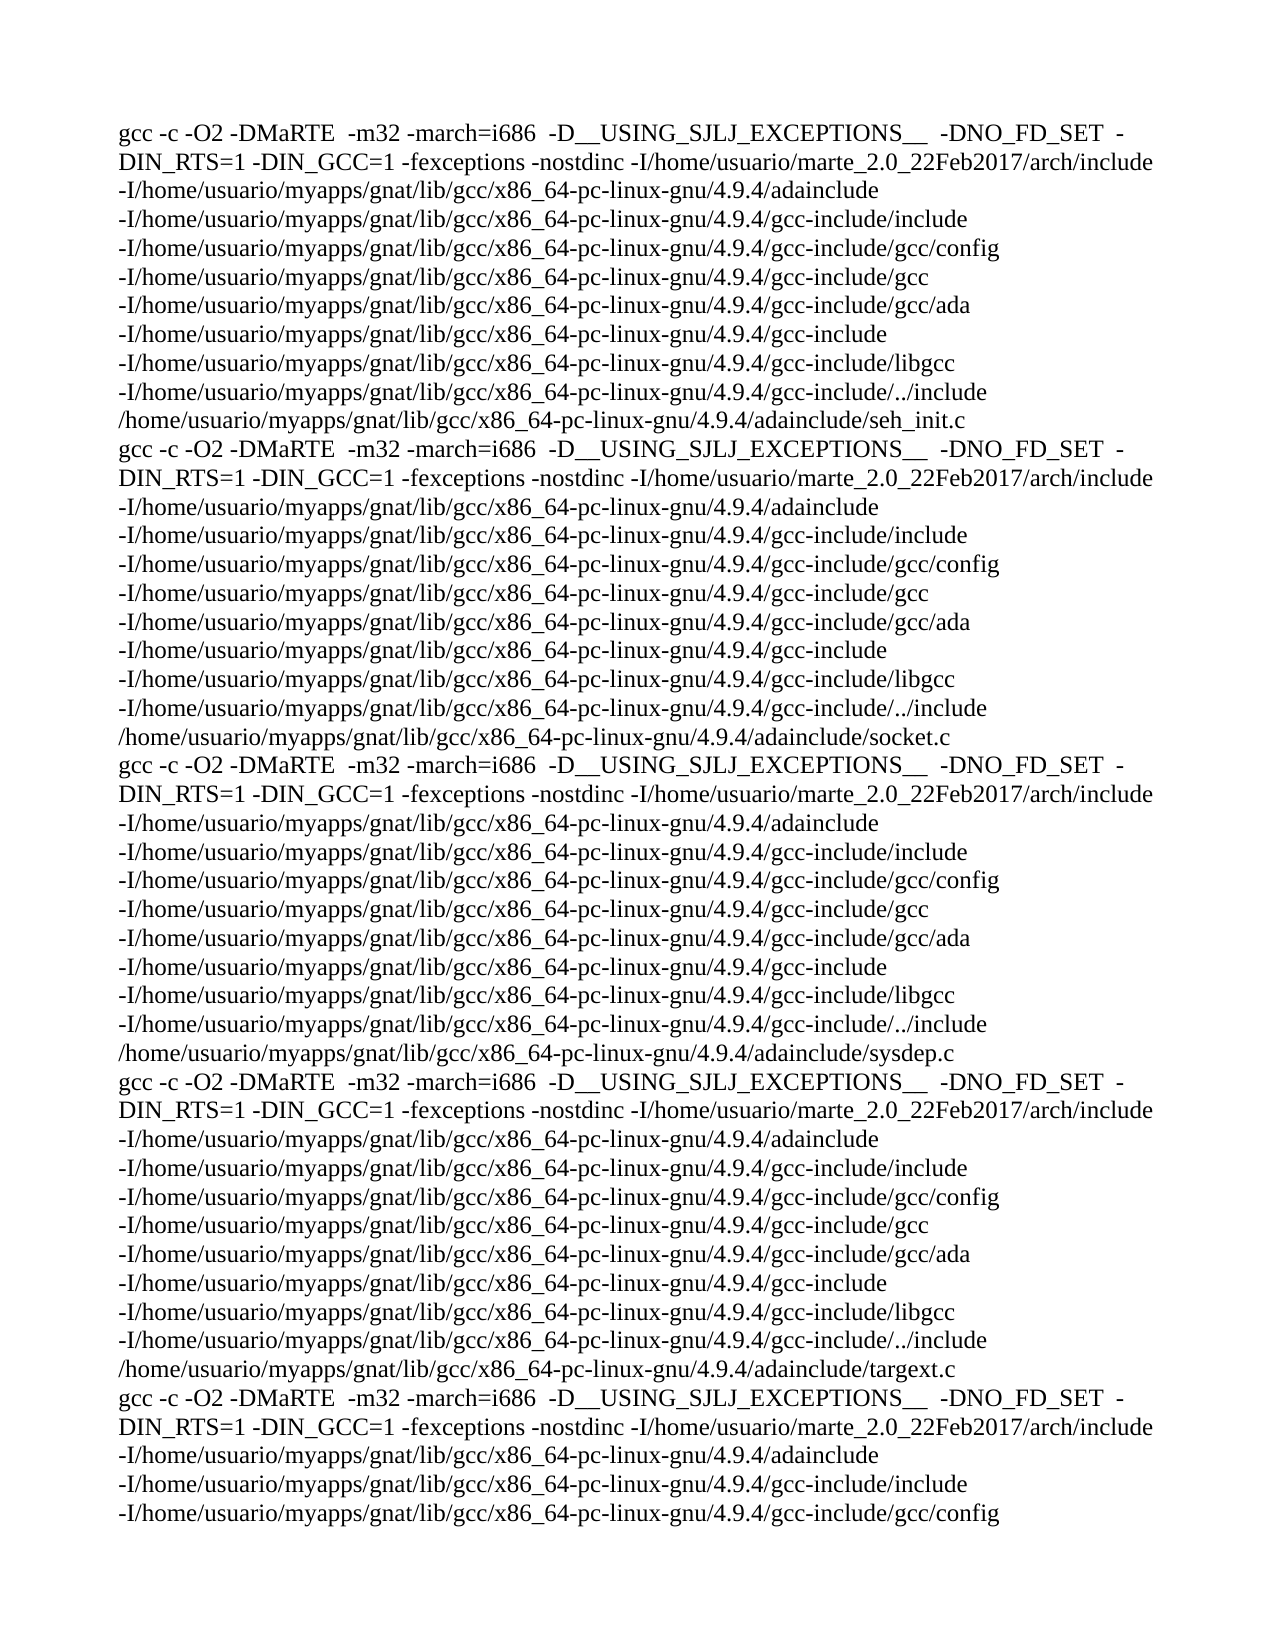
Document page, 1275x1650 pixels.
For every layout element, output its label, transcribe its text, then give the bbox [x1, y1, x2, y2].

text gcc -c -O2 -DMaRTE -m32 -march=i686 -D__USING_SJLJ_EXCEPTIONS__ -DNO_FD_SET -DIN_RTS=1 -DIN_GCC=1 -fexceptions -nostdinc -I/home/usuario/marte_2.0_22Feb2017/arch/include -I/home/usuario/myapps/gnat/lib/gcc/x86_64-pc-linux-gnu/4.9.4/adainclude -I/home/usuario/myapps/gnat/lib/gcc/x86_64-pc-linux-gnu/4.9.4/gcc-include/include -I/home/usuario/myapps/gnat/lib/gcc/x86_64-pc-linux-gnu/4.9.4/gcc-include/gcc/config -I/home/usuario/myapps/gnat/lib/gcc/x86_64-pc-linux-gnu/4.9.4/gcc-include/gcc -I/home/usuario/myapps/gnat/lib/gcc/x86_64-pc-linux-gnu/4.9.4/gcc-include/gcc/ada -I/home/usuario/myapps/gnat/lib/gcc/x86_64-pc-linux-gnu/4.9.4/gcc-include -I/home/usuario/myapps/gnat/lib/gcc/x86_64-pc-linux-gnu/4.9.4/gcc-include/libgcc -I/home/usuario/myapps/gnat/lib/gcc/x86_64-pc-linux-gnu/4.9.4/gcc-include/../include /home/usuario/myapps/gnat/lib/gcc/x86_64-pc-linux-gnu/4.9.4/adainclude/socket.c [118, 434, 1157, 751]
text gcc -c -O2 -DMaRTE -m32 -march=i686 -D__USING_SJLJ_EXCEPTIONS__ -DNO_FD_SET -DIN_RTS=1 -DIN_GCC=1 -fexceptions -nostdinc -I/home/usuario/marte_2.0_22Feb2017/arch/include -I/home/usuario/myapps/gnat/lib/gcc/x86_64-pc-linux-gnu/4.9.4/adainclude -I/home/usuario/myapps/gnat/lib/gcc/x86_64-pc-linux-gnu/4.9.4/gcc-include/include -I/home/usuario/myapps/gnat/lib/gcc/x86_64-pc-linux-gnu/4.9.4/gcc-include/gcc/config -I/home/usuario/myapps/gnat/lib/gcc/x86_64-pc-linux-gnu/4.9.4/gcc-include/gcc -I/home/usuario/myapps/gnat/lib/gcc/x86_64-pc-linux-gnu/4.9.4/gcc-include/gcc/ada -I/home/usuario/myapps/gnat/lib/gcc/x86_64-pc-linux-gnu/4.9.4/gcc-include -I/home/usuario/myapps/gnat/lib/gcc/x86_64-pc-linux-gnu/4.9.4/gcc-include/libgcc -I/home/usuario/myapps/gnat/lib/gcc/x86_64-pc-linux-gnu/4.9.4/gcc-include/../include /home/usuario/myapps/gnat/lib/gcc/x86_64-pc-linux-gnu/4.9.4/adainclude/sysdep.c [118, 751, 1157, 1067]
text gcc -c -O2 -DMaRTE -m32 -march=i686 -D__USING_SJLJ_EXCEPTIONS__ -DNO_FD_SET -DIN_RTS=1 -DIN_GCC=1 -fexceptions -nostdinc -I/home/usuario/marte_2.0_22Feb2017/arch/include -I/home/usuario/myapps/gnat/lib/gcc/x86_64-pc-linux-gnu/4.9.4/adainclude -I/home/usuario/myapps/gnat/lib/gcc/x86_64-pc-linux-gnu/4.9.4/gcc-include/include -I/home/usuario/myapps/gnat/lib/gcc/x86_64-pc-linux-gnu/4.9.4/gcc-include/gcc/config -I/home/usuario/myapps/gnat/lib/gcc/x86_64-pc-linux-gnu/4.9.4/gcc-include/gcc -I/home/usuario/myapps/gnat/lib/gcc/x86_64-pc-linux-gnu/4.9.4/gcc-include/gcc/ada -I/home/usuario/myapps/gnat/lib/gcc/x86_64-pc-linux-gnu/4.9.4/gcc-include -I/home/usuario/myapps/gnat/lib/gcc/x86_64-pc-linux-gnu/4.9.4/gcc-include/libgcc -I/home/usuario/myapps/gnat/lib/gcc/x86_64-pc-linux-gnu/4.9.4/gcc-include/../include /home/usuario/myapps/gnat/lib/gcc/x86_64-pc-linux-gnu/4.9.4/adainclude/targext.c [118, 1067, 1157, 1383]
text gcc -c -O2 -DMaRTE -m32 -march=i686 -D__USING_SJLJ_EXCEPTIONS__ -DNO_FD_SET -DIN_RTS=1 -DIN_GCC=1 -fexceptions -nostdinc -I/home/usuario/marte_2.0_22Feb2017/arch/include -I/home/usuario/myapps/gnat/lib/gcc/x86_64-pc-linux-gnu/4.9.4/adainclude -I/home/usuario/myapps/gnat/lib/gcc/x86_64-pc-linux-gnu/4.9.4/gcc-include/include -I/home/usuario/myapps/gnat/lib/gcc/x86_64-pc-linux-gnu/4.9.4/gcc-include/gcc/config [118, 1383, 1157, 1527]
text gcc -c -O2 -DMaRTE -m32 -march=i686 -D__USING_SJLJ_EXCEPTIONS__ -DNO_FD_SET -DIN_RTS=1 -DIN_GCC=1 -fexceptions -nostdinc -I/home/usuario/marte_2.0_22Feb2017/arch/include -I/home/usuario/myapps/gnat/lib/gcc/x86_64-pc-linux-gnu/4.9.4/adainclude -I/home/usuario/myapps/gnat/lib/gcc/x86_64-pc-linux-gnu/4.9.4/gcc-include/include -I/home/usuario/myapps/gnat/lib/gcc/x86_64-pc-linux-gnu/4.9.4/gcc-include/gcc/config -I/home/usuario/myapps/gnat/lib/gcc/x86_64-pc-linux-gnu/4.9.4/gcc-include/gcc -I/home/usuario/myapps/gnat/lib/gcc/x86_64-pc-linux-gnu/4.9.4/gcc-include/gcc/ada -I/home/usuario/myapps/gnat/lib/gcc/x86_64-pc-linux-gnu/4.9.4/gcc-include -I/home/usuario/myapps/gnat/lib/gcc/x86_64-pc-linux-gnu/4.9.4/gcc-include/libgcc -I/home/usuario/myapps/gnat/lib/gcc/x86_64-pc-linux-gnu/4.9.4/gcc-include/../include /home/usuario/myapps/gnat/lib/gcc/x86_64-pc-linux-gnu/4.9.4/adainclude/seh_init.c [118, 118, 1157, 434]
